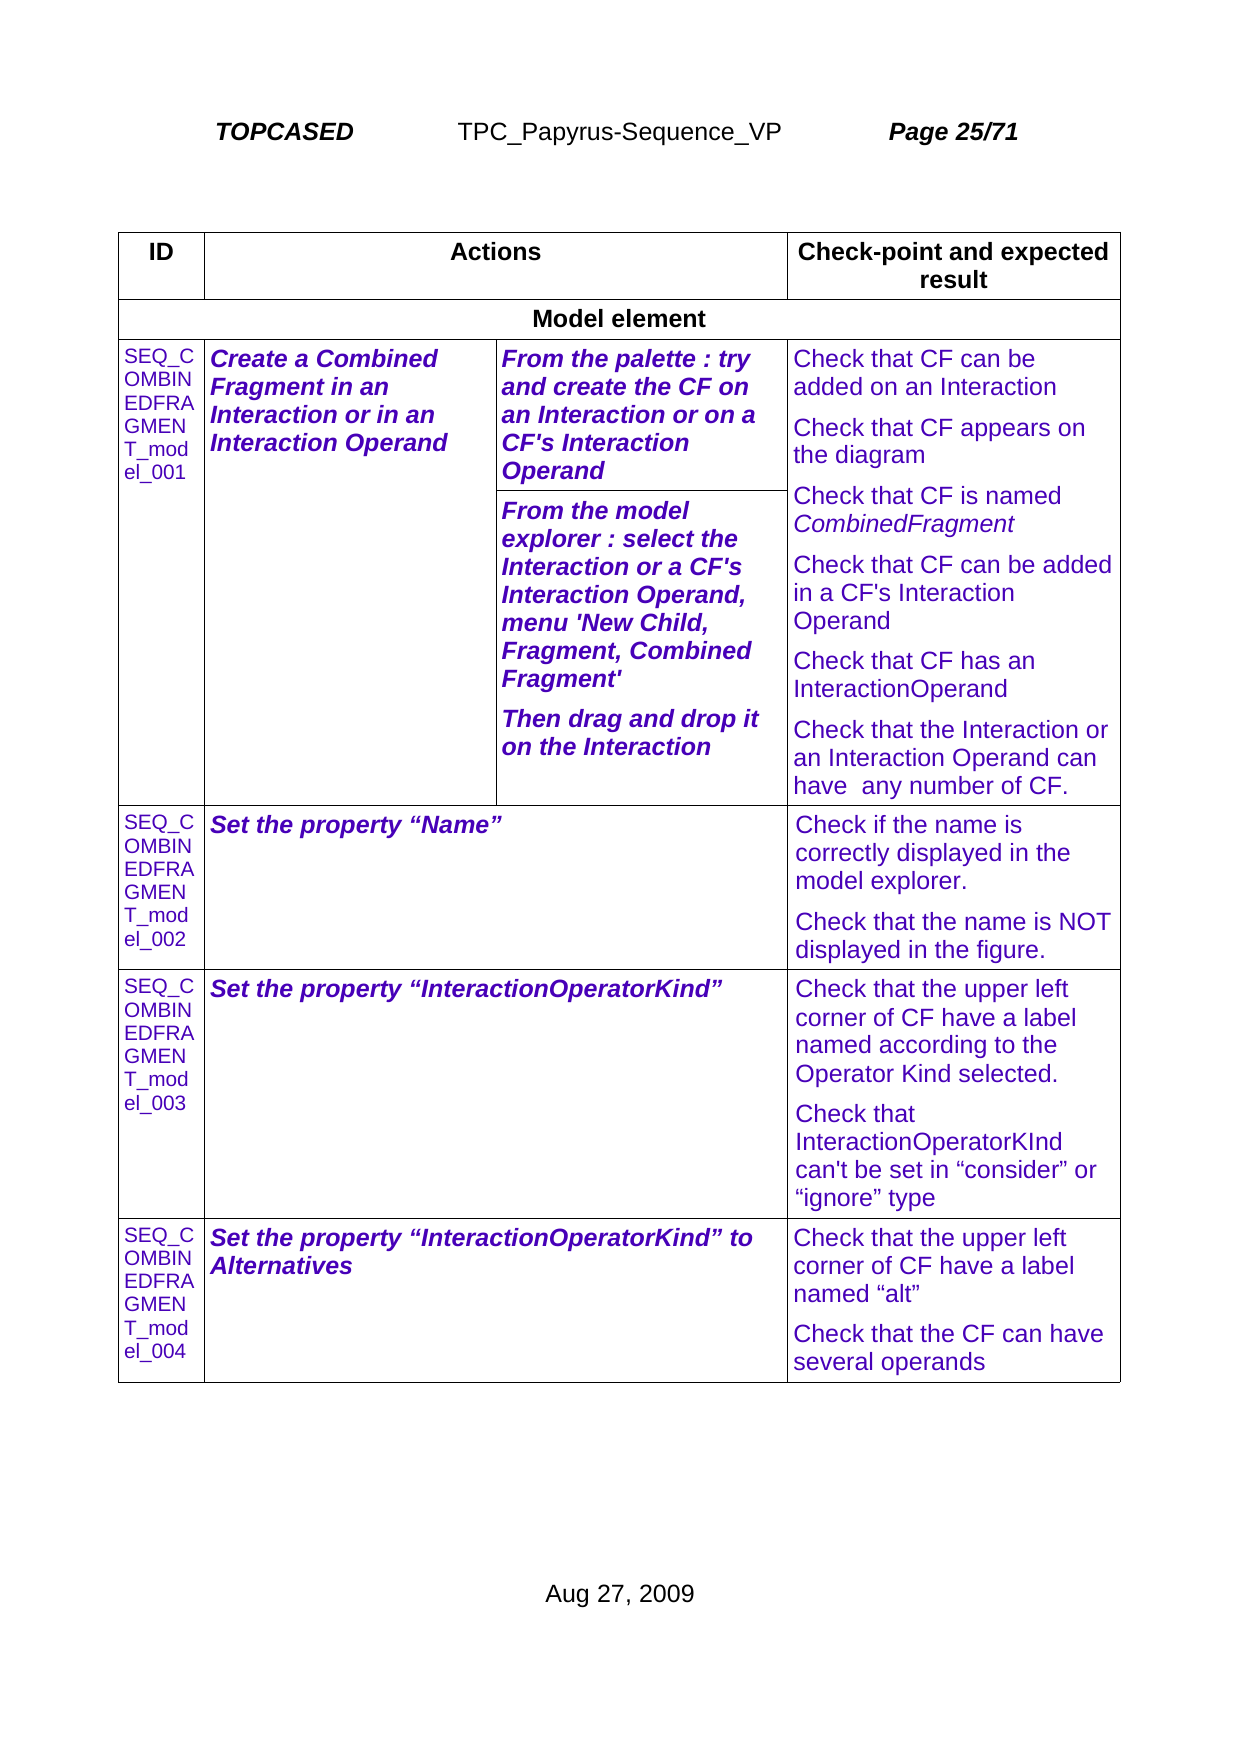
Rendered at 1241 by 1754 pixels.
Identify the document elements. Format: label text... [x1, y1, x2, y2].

table_cell Check if the name is correctly displayed in the model explorer. Check that the name is NOT displayed in the figure. [788, 806, 1120, 969]
table_cell Check that CF can be added on an Interaction Check that CF appears on the diagram Check that CF is named CombinedFragment Check that CF can be added in a CF's Interaction Operand Check that CF has an InteractionOperand Check that the Interaction or an Interaction Operand can have any number of CF. [788, 340, 1120, 805]
table_cell Create a Combined Fragment in an Interaction or in an Interaction Operand [205, 340, 496, 805]
table_cell SEQ_COMBINEDFRAGMENT_model_001 [119, 340, 204, 805]
table_cell SEQ_COMBINEDFRAGMENT_model_003 [119, 970, 204, 1218]
table_cell Check that the upper left corner of CF have a label named “alt” Check that the CF can have several operands [788, 1219, 1120, 1382]
table_header Check-point and expected result [788, 233, 1120, 299]
table_cell Set the property “InteractionOperatorKind” to Alternatives [205, 1219, 787, 1382]
table_cell Model element [119, 300, 1120, 339]
table_header ID [119, 233, 204, 299]
table_cell From the palette : try and create the CF on an Interaction or on a CF's Interaction Operand [497, 340, 787, 490]
table_cell Set the property “Name” [205, 806, 787, 969]
table_cell From the model explorer : select the Interaction or a CF's Interaction Operand, menu 'New Child, Fragment, Combined Fragment' Then drag and drop it on the Interaction [497, 491, 787, 805]
table_cell Check that the upper left corner of CF have a label named according to the Operator Kind selected. Check that InteractionOperatorKInd can't be set in “consider” or “ignore” type [788, 970, 1120, 1218]
table_cell Set the property “InteractionOperatorKind” [205, 970, 787, 1218]
table_header Actions [205, 233, 787, 299]
table_cell SEQ_COMBINEDFRAGMENT_model_004 [119, 1219, 204, 1382]
table_cell SEQ_COMBINEDFRAGMENT_model_002 [119, 806, 204, 969]
